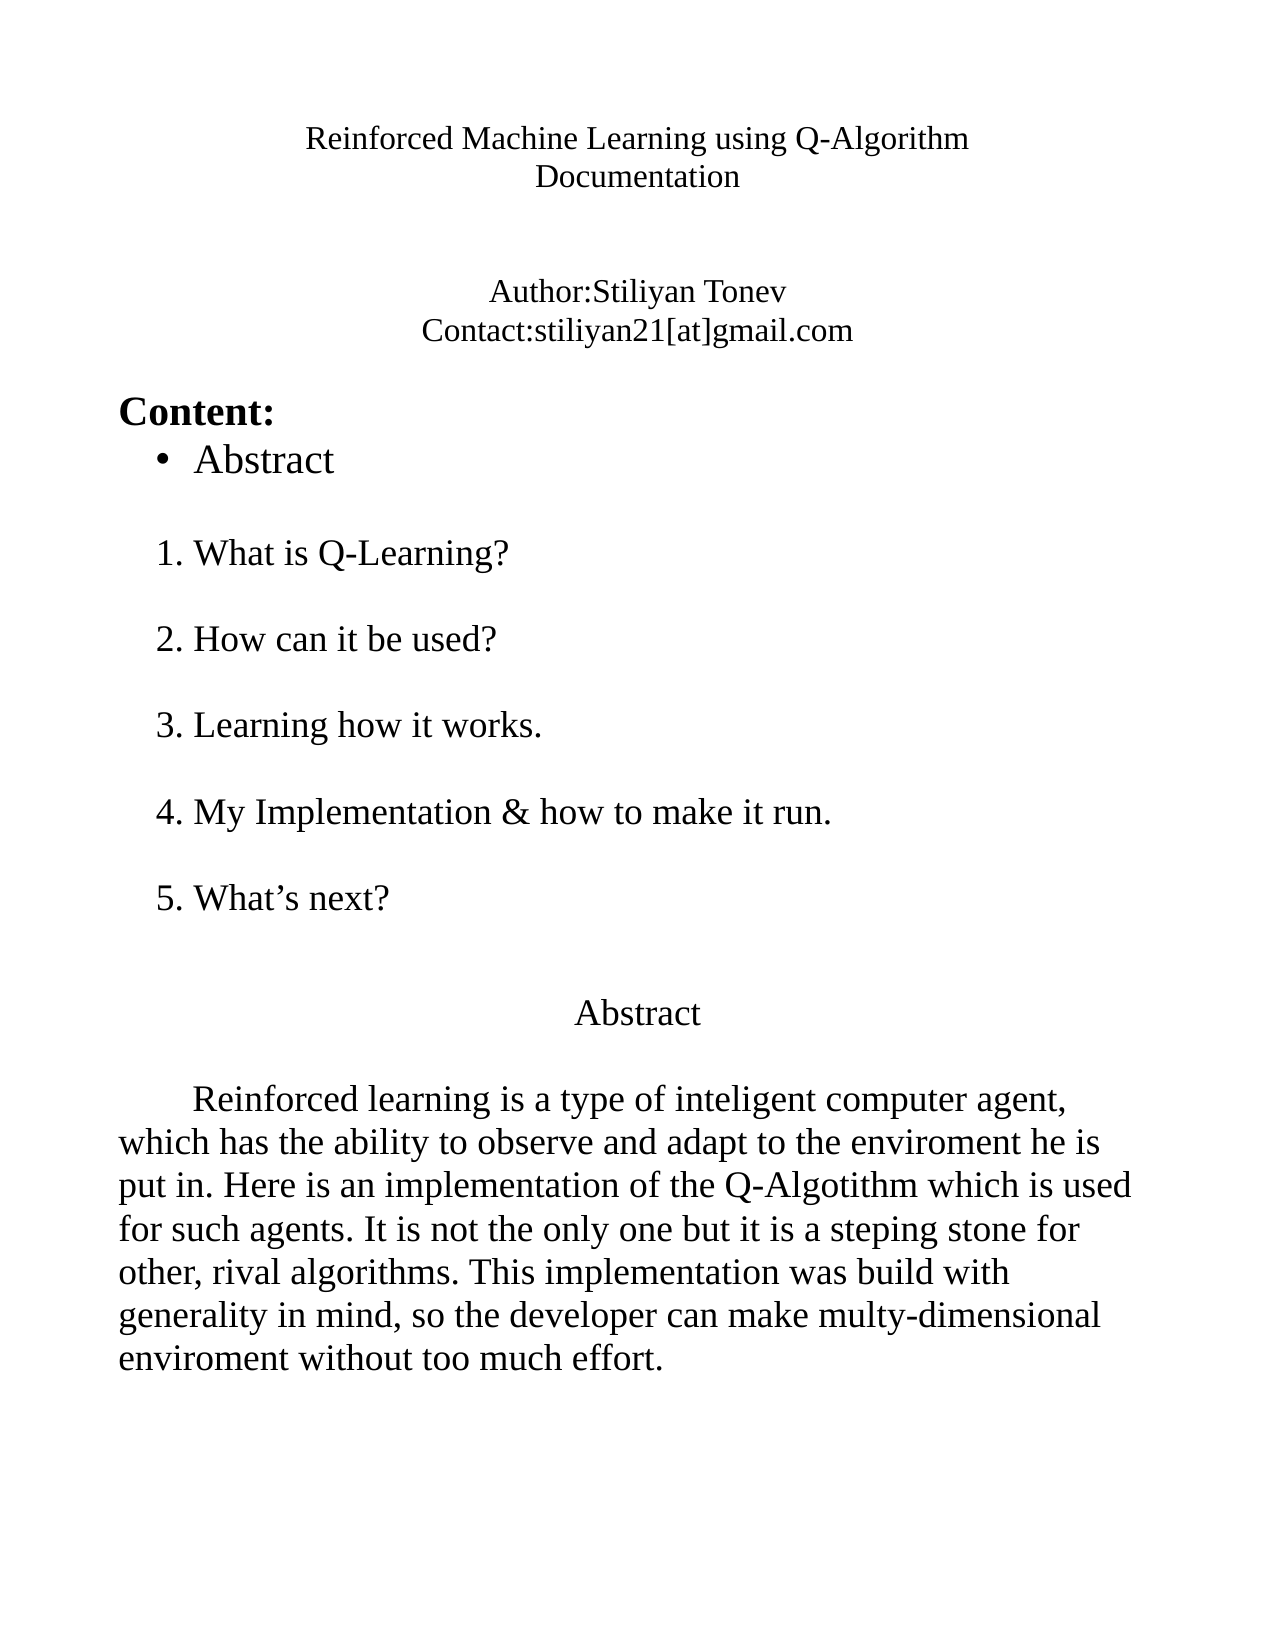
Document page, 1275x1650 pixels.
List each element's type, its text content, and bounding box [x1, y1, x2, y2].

text Author:Stiliyan Tonev [118, 271, 1157, 310]
list How can it be used? [156, 617, 1157, 660]
text Documentation [118, 156, 1157, 195]
list What is Q-Learning? [156, 530, 1157, 573]
list Abstract [156, 434, 1157, 482]
list My Implementation & how to make it run. [156, 789, 1157, 832]
list What’s next? [156, 875, 1157, 918]
text Reinforced Machine Learning using Q-Algorithm [118, 118, 1157, 156]
list Learning how it works. [156, 703, 1157, 746]
text Content: [118, 386, 1157, 434]
text Contact:stiliyan21[at]gmail.com [118, 310, 1157, 348]
text Reinforced learning is a type of inteligent computer agent, which has the ability to observe and adapt to the enviroment he is put in. Here is an implementation of the Q-Algotithm which is used for such agents. It is not the only one but it is a steping stone for other, rival algorithms. This implementation was build with generality in mind, so the developer can make multy-dimensional enviroment without too much effort. [118, 1077, 1157, 1378]
text Abstract [118, 990, 1157, 1033]
